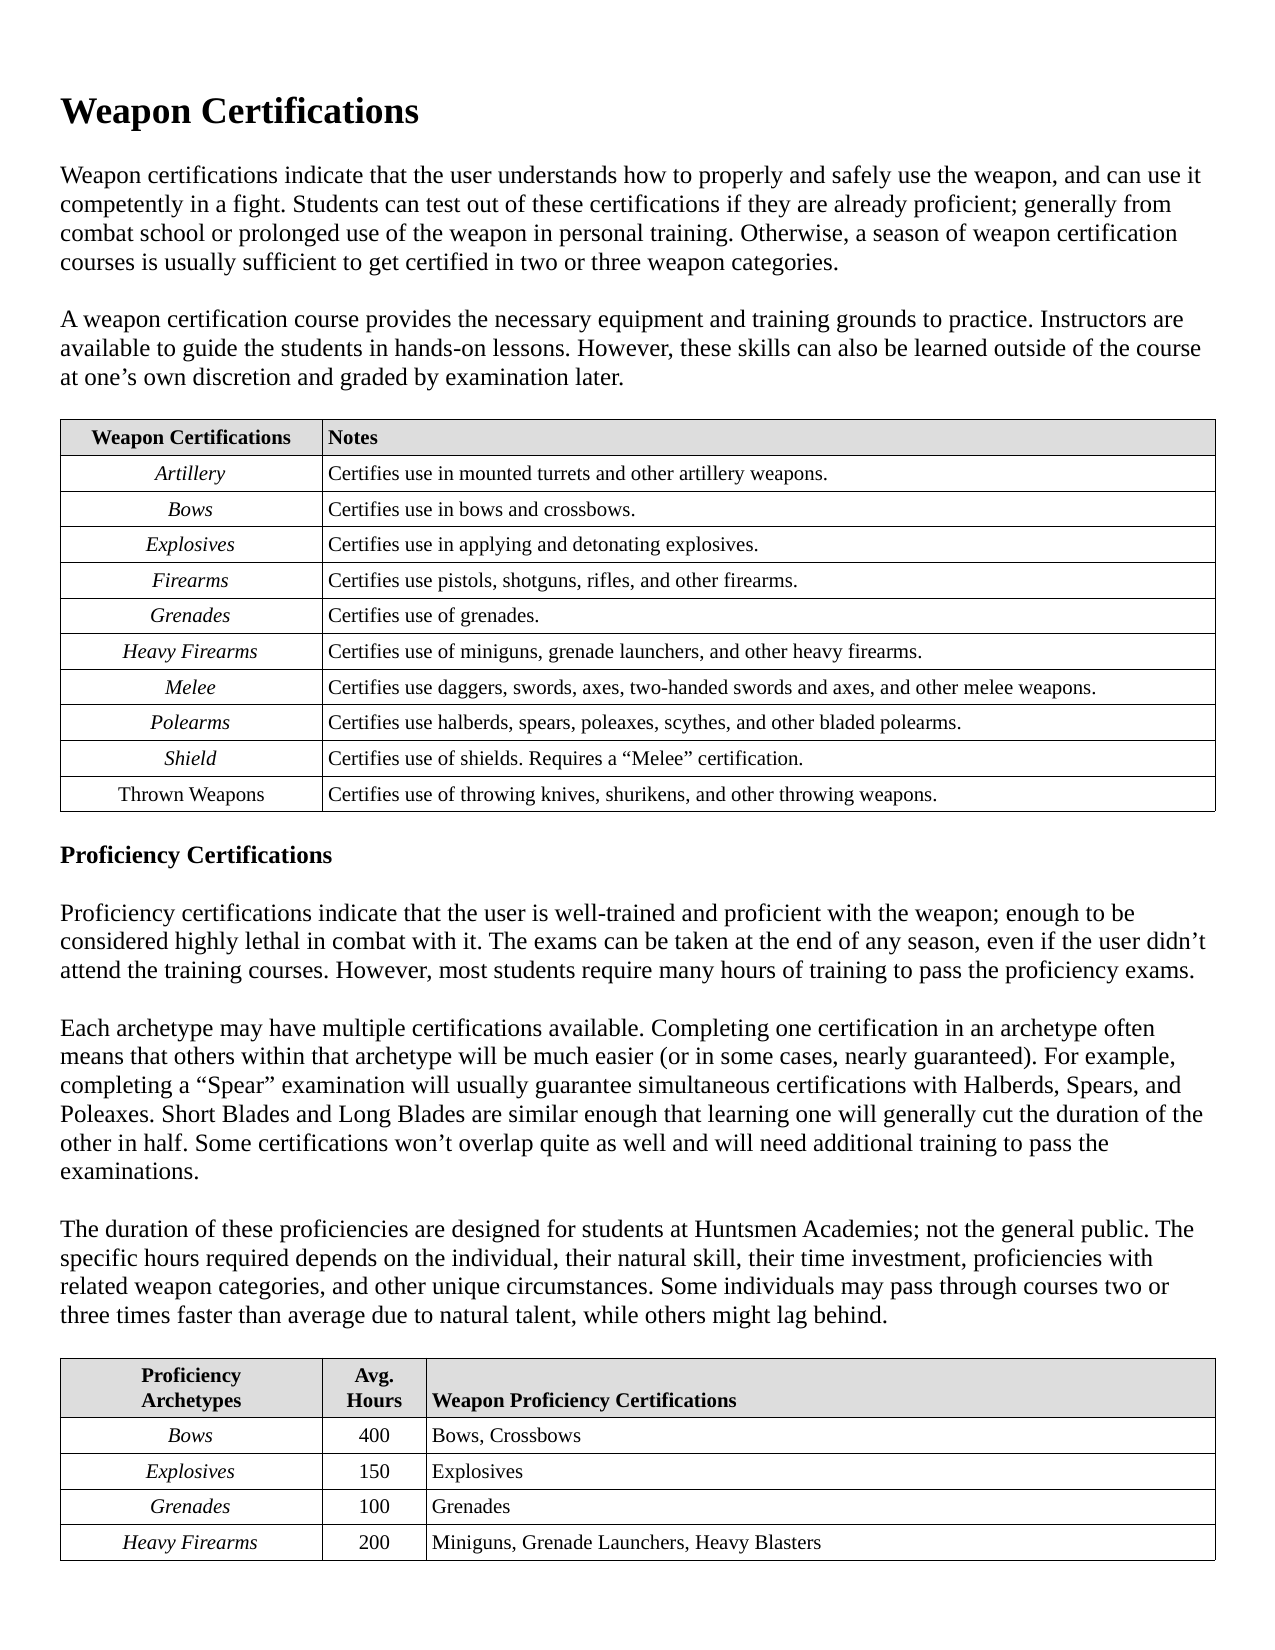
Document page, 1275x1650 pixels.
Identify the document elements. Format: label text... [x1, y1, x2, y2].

text Weapon certifications indicate that the user understands how to properly and safely use the weapon, and can use it competently in a fight. Students can test out of these certifications if they are already proficient; generally from combat school or prolonged use of the weapon in personal training. Otherwise, a season of weapon certification courses is usually sufficient to get certified in two or three weapon categories. [60, 161, 1215, 276]
table_cell Certifies use pistols, shotguns, rifles, and other firearms. [323, 563, 1215, 597]
table_cell Certifies use halberds, spears, poleaxes, scythes, and other bladed polearms. [323, 705, 1215, 740]
table_header Proficiency Archetypes [61, 1359, 322, 1417]
table_cell Certifies use of throwing knives, shurikens, and other throwing weapons. [323, 777, 1215, 811]
table_cell Certifies use in mounted turrets and other artillery weapons. [323, 456, 1215, 491]
table_cell Grenades [61, 599, 322, 633]
table_cell Thrown Weapons [61, 777, 322, 811]
table_header Notes [323, 420, 1215, 455]
table_cell Melee [61, 670, 322, 704]
subtitle Proficiency Certifications [60, 840, 1215, 869]
table_cell Explosives [427, 1454, 1215, 1488]
table_cell Firearms [61, 563, 322, 597]
text The duration of these proficiencies are designed for students at Huntsmen Academies; not the general public. The specific hours required depends on the individual, their natural skill, their time investment, proficiencies with related weapon categories, and other unique circumstances. Some individuals may pass through courses two or three times faster than average due to natural talent, while others might lag behind. [60, 1214, 1215, 1329]
table_cell Certifies use of miniguns, grenade launchers, and other heavy firearms. [323, 634, 1215, 669]
table_cell Heavy Firearms [61, 1525, 322, 1560]
table_cell Certifies use in bows and crossbows. [323, 492, 1215, 526]
table_cell Heavy Firearms [61, 634, 322, 669]
table_cell Certifies use daggers, swords, axes, two-handed swords and axes, and other melee weapons. [323, 670, 1215, 704]
table_cell Artillery [61, 456, 322, 491]
table_cell 100 [323, 1490, 426, 1524]
table_cell Grenades [61, 1490, 322, 1524]
text Each archetype may have multiple certifications available. Completing one certification in an archetype often means that others within that archetype will be much easier (or in some cases, nearly guaranteed). For example, completing a “Spear” examination will usually guarantee simultaneous certifications with Halberds, Spears, and Poleaxes. Short Blades and Long Blades are similar enough that learning one will generally cut the duration of the other in half. Some certifications won’t overlap quite as well and will need additional training to pass the examinations. [60, 1013, 1215, 1185]
table_header Weapon Proficiency Certifications [427, 1359, 1215, 1417]
table_cell Shield [61, 741, 322, 776]
table_cell Explosives [61, 527, 322, 562]
table_header Weapon Certifications [61, 420, 322, 455]
table_cell Bows [61, 1418, 322, 1453]
table_header Avg. Hours [323, 1359, 426, 1417]
table_cell Polearms [61, 705, 322, 740]
table_cell Bows, Crossbows [427, 1418, 1215, 1453]
table_cell 400 [323, 1418, 426, 1453]
table_cell Miniguns, Grenade Launchers, Heavy Blasters [427, 1525, 1215, 1560]
subtitle Weapon Certifications [60, 89, 1215, 132]
text A weapon certification course provides the necessary equipment and training grounds to practice. Instructors are available to guide the students in hands-on lessons. However, these skills can also be learned outside of the course at one’s own discretion and graded by examination later. [60, 304, 1215, 391]
table_cell 150 [323, 1454, 426, 1488]
table_cell Certifies use of shields. Requires a “Melee” certification. [323, 741, 1215, 776]
table_cell Certifies use in applying and detonating explosives. [323, 527, 1215, 562]
text Proficiency certifications indicate that the user is well-trained and proficient with the weapon; enough to be considered highly lethal in combat with it. The exams can be taken at the end of any season, even if the user didn’t attend the training courses. However, most students require many hours of training to pass the proficiency exams. [60, 898, 1215, 984]
table_cell Grenades [427, 1490, 1215, 1524]
table_cell 200 [323, 1525, 426, 1560]
table_cell Explosives [61, 1454, 322, 1488]
table_cell Bows [61, 492, 322, 526]
table_cell Certifies use of grenades. [323, 599, 1215, 633]
